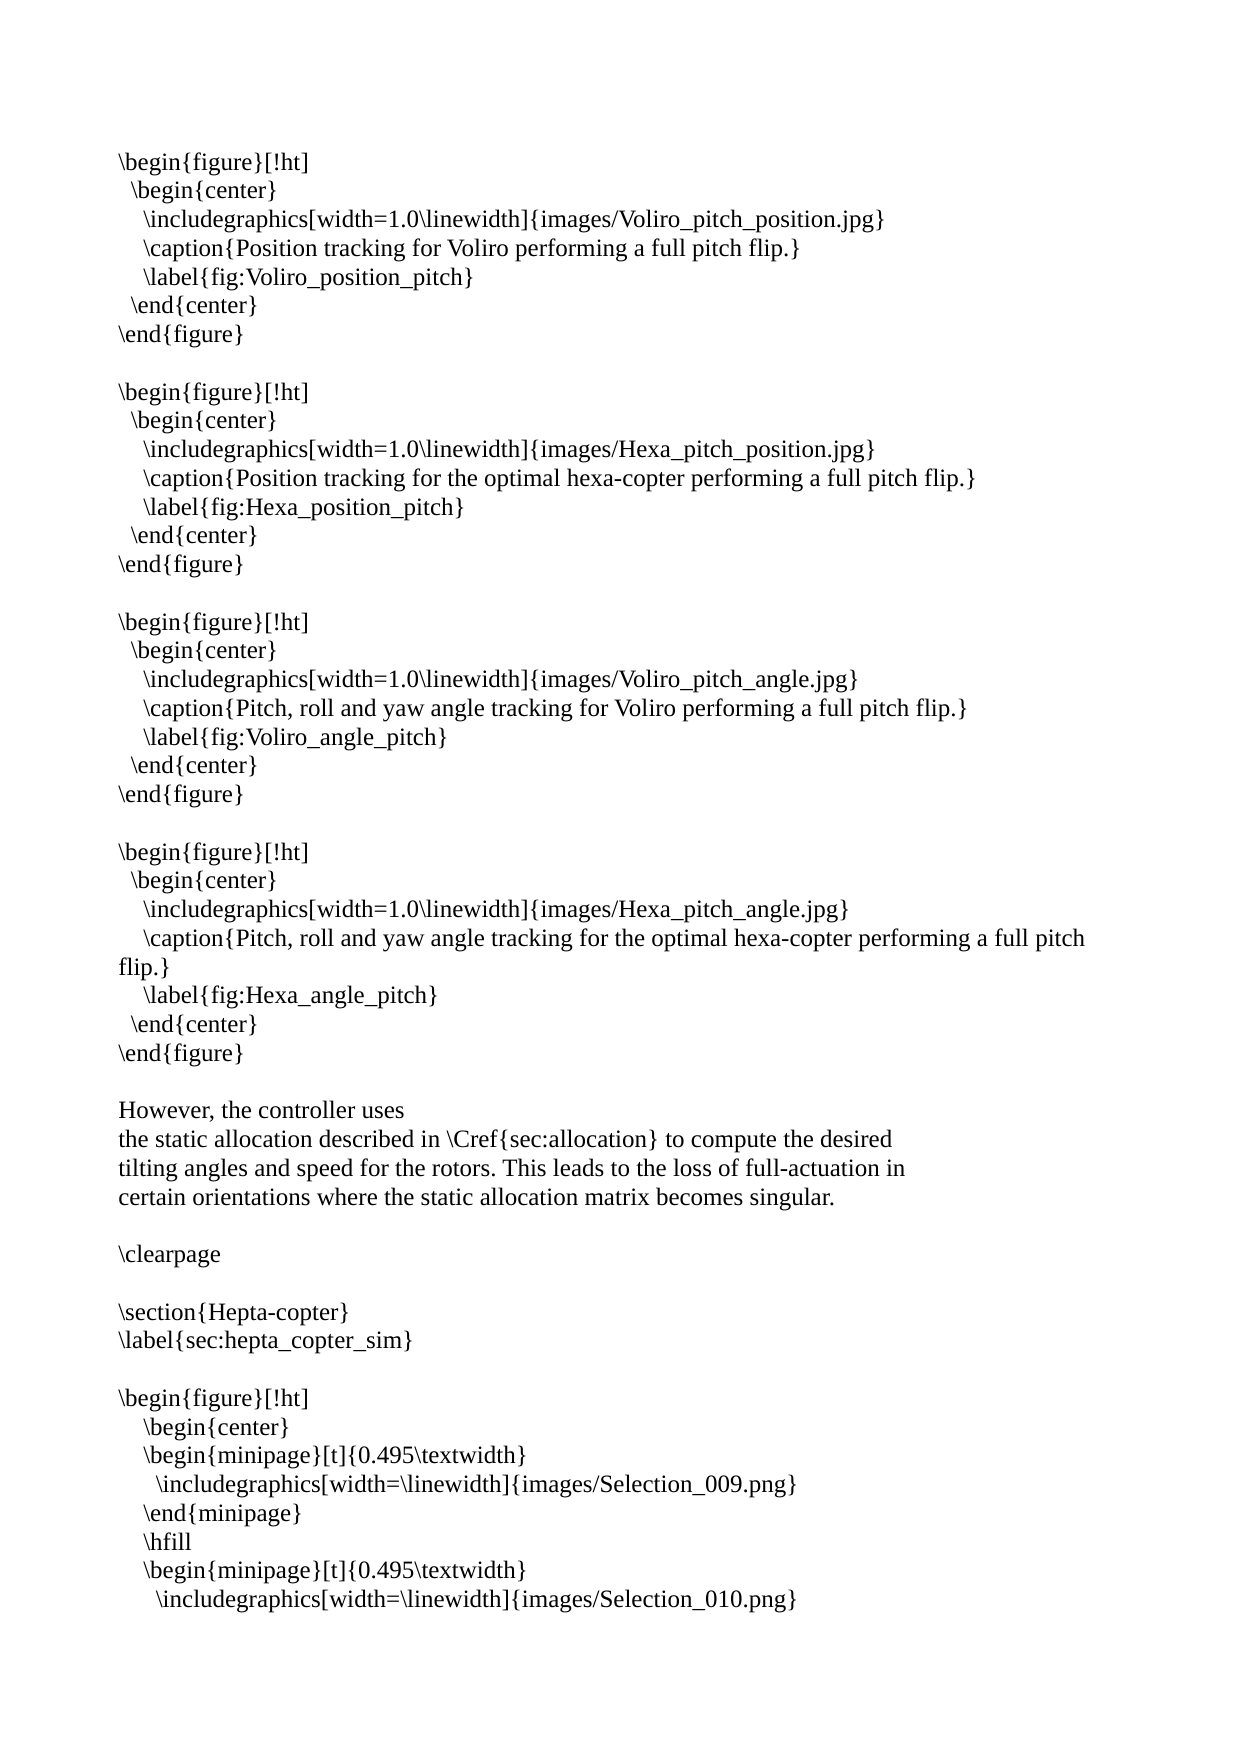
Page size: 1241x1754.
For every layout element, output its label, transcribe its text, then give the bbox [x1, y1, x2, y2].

text \includegraphics[width=1.0\linewidth]{images/Hexa_pitch_position.jpg} [118, 434, 1122, 463]
text the static allocation described in \Cref{sec:allocation} to compute the desired [118, 1124, 1122, 1153]
text \end{figure} [118, 319, 1122, 348]
text \label{sec:hepta_copter_sim} [118, 1326, 1122, 1354]
text \end{minipage} [118, 1498, 1122, 1527]
text \begin{figure}[!ht] [118, 837, 1122, 866]
text \includegraphics[width=1.0\linewidth]{images/Voliro_pitch_position.jpg} [118, 204, 1122, 233]
text \begin{figure}[!ht] [118, 147, 1122, 176]
text \hfill [118, 1527, 1122, 1556]
text \label{fig:Voliro_angle_pitch} [118, 722, 1122, 751]
text \includegraphics[width=\linewidth]{images/Selection_009.png} [118, 1469, 1122, 1498]
text \caption{Pitch, roll and yaw angle tracking for the optimal hexa-copter performing a full pitch flip.} [118, 923, 1122, 981]
text \includegraphics[width=1.0\linewidth]{images/Hexa_pitch_angle.jpg} [118, 894, 1122, 923]
text certain orientations where the static allocation matrix becomes singular. [118, 1182, 1122, 1211]
text \end{center} [118, 751, 1122, 779]
text However, the controller uses [118, 1096, 1122, 1124]
text \includegraphics[width=1.0\linewidth]{images/Voliro_pitch_angle.jpg} [118, 664, 1122, 693]
text \begin{minipage}[t]{0.495\textwidth} [118, 1556, 1122, 1584]
text \includegraphics[width=\linewidth]{images/Selection_010.png} [118, 1584, 1122, 1613]
text \clearpage [118, 1239, 1122, 1268]
text \label{fig:Voliro_position_pitch} [118, 262, 1122, 291]
text \begin{figure}[!ht] [118, 377, 1122, 406]
text \caption{Pitch, roll and yaw angle tracking for Voliro performing a full pitch flip.} [118, 693, 1122, 722]
text \begin{center} [118, 176, 1122, 204]
text \caption{Position tracking for Voliro performing a full pitch flip.} [118, 233, 1122, 262]
text \begin{figure}[!ht] [118, 607, 1122, 636]
text \begin{center} [118, 1412, 1122, 1441]
text \caption{Position tracking for the optimal hexa-copter performing a full pitch flip.} [118, 463, 1122, 492]
text \begin{minipage}[t]{0.495\textwidth} [118, 1441, 1122, 1469]
text tilting angles and speed for the rotors. This leads to the loss of full-actuation in [118, 1153, 1122, 1182]
text \end{figure} [118, 1038, 1122, 1067]
text \begin{center} [118, 866, 1122, 894]
text \section{Hepta-copter} [118, 1297, 1122, 1326]
text \end{figure} [118, 549, 1122, 578]
text \end{figure} [118, 779, 1122, 808]
text \begin{center} [118, 636, 1122, 664]
text \begin{figure}[!ht] [118, 1383, 1122, 1412]
text \end{center} [118, 1009, 1122, 1038]
text \end{center} [118, 291, 1122, 319]
text \label{fig:Hexa_angle_pitch} [118, 981, 1122, 1009]
text \begin{center} [118, 406, 1122, 434]
text \label{fig:Hexa_position_pitch} [118, 492, 1122, 521]
text \end{center} [118, 521, 1122, 549]
